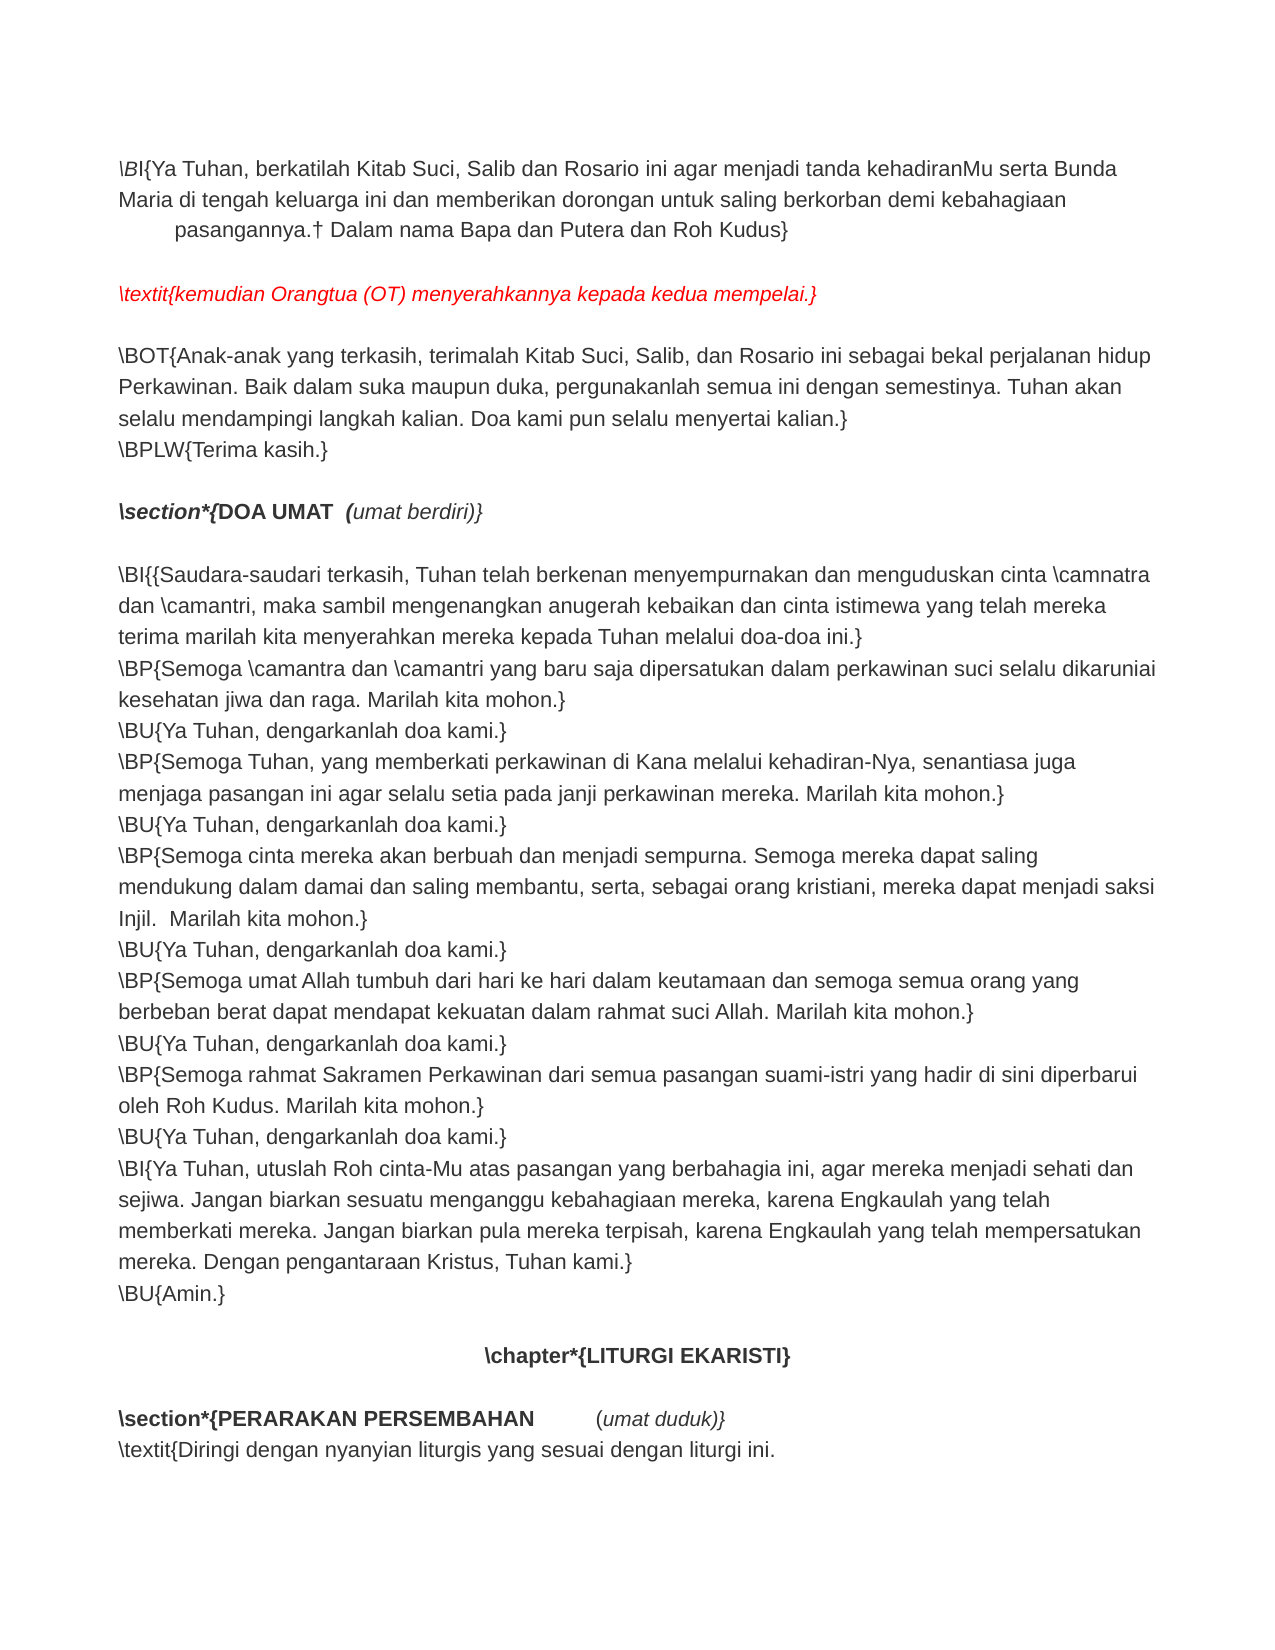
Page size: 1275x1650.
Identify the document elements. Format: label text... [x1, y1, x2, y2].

text \BU{Ya Tuhan, dengarkanlah doa kami.} [118, 931, 1157, 962]
text pasangannya.† Dalam nama Bapa dan Putera dan Roh Kudus} [118, 212, 1157, 243]
text \BP{Semoga \camantra dan \camantri yang baru saja dipersatukan dalam perkawinan suci selalu dikaruniai kesehatan jiwa dan raga. Marilah kita mohon.} [118, 649, 1157, 712]
text \BU{Ya Tuhan, dengarkanlah doa kami.} [118, 1024, 1157, 1056]
text \section*{PERARAKAN PERSEMBAHAN (umat duduk)} [118, 1399, 1157, 1431]
text \textit{Diringi dengan nyanyian liturgis yang sesuai dengan liturgi ini. [118, 1431, 1157, 1462]
text \BU{Ya Tuhan, dengarkanlah doa kami.} [118, 806, 1157, 837]
text \BI{Ya Tuhan, utuslah Roh cinta-Mu atas pasangan yang berbahagia ini, agar mereka menjadi sehati dan sejiwa. Jangan biarkan sesuatu menganggu kebahagiaan mereka, karena Engkaulah yang telah memberkati mereka. Jangan biarkan pula mereka terpisah, karena Engkaulah yang telah mempersatukan mereka. Dengan pengantaraan Kristus, Tuhan kami.} [118, 1149, 1157, 1274]
text \BP{Semoga Tuhan, yang memberkati perkawinan di Kana melalui kehadiran-Nya, senantiasa juga menjaga pasangan ini agar selalu setia pada janji perkawinan mereka. Marilah kita mohon.} [118, 743, 1157, 806]
text \BU{Ya Tuhan, dengarkanlah doa kami.} [118, 1118, 1157, 1149]
text \textit{kemudian Orangtua (OT) menyerahkannya kepada kedua mempelai.} [118, 274, 1157, 306]
text \chapter*{LITURGI EKARISTI} [118, 1337, 1157, 1368]
text \BOT{Anak-anak yang terkasih, terimalah Kitab Suci, Salib, dan Rosario ini sebagai bekal perjalanan hidup Perkawinan. Baik dalam suka maupun duka, pergunakanlah semua ini dengan semestinya. Tuhan akan selalu mendampingi langkah kalian. Doa kami pun selalu menyertai kalian.} [118, 337, 1157, 431]
text \BP{Semoga cinta mereka akan berbuah dan menjadi sempurna. Semoga mereka dapat saling mendukung dalam damai dan saling membantu, serta, sebagai orang kristiani, mereka dapat menjadi saksi Injil. Marilah kita mohon.} [118, 837, 1157, 931]
text \BPLW{Terima kasih.} [118, 431, 1157, 462]
text \BI{{Saudara-saudari terkasih, Tuhan telah berkenan menyempurnakan dan menguduskan cinta \camnatra dan \camantri, maka sambil mengenangkan anugerah kebaikan dan cinta istimewa yang telah mereka terima marilah kita menyerahkan mereka kepada Tuhan melalui doa-doa ini.} [118, 556, 1157, 649]
text \BI{Ya Tuhan, berkatilah Kitab Suci, Salib dan Rosario ini agar menjadi tanda kehadiranMu serta Bunda Maria di tengah keluarga ini dan memberikan dorongan untuk saling berkorban demi kebahagiaan [118, 149, 1157, 212]
text \BU{Ya Tuhan, dengarkanlah doa kami.} [118, 712, 1157, 743]
text \section*{DOA UMAT (umat berdiri)} [118, 493, 1157, 524]
text \BP{Semoga umat Allah tumbuh dari hari ke hari dalam keutamaan dan semoga semua orang yang berbeban berat dapat mendapat kekuatan dalam rahmat suci Allah. Marilah kita mohon.} [118, 962, 1157, 1024]
text \BP{Semoga rahmat Sakramen Perkawinan dari semua pasangan suami-istri yang hadir di sini diperbarui oleh Roh Kudus. Marilah kita mohon.} [118, 1056, 1157, 1118]
text \BU{Amin.} [118, 1274, 1157, 1306]
